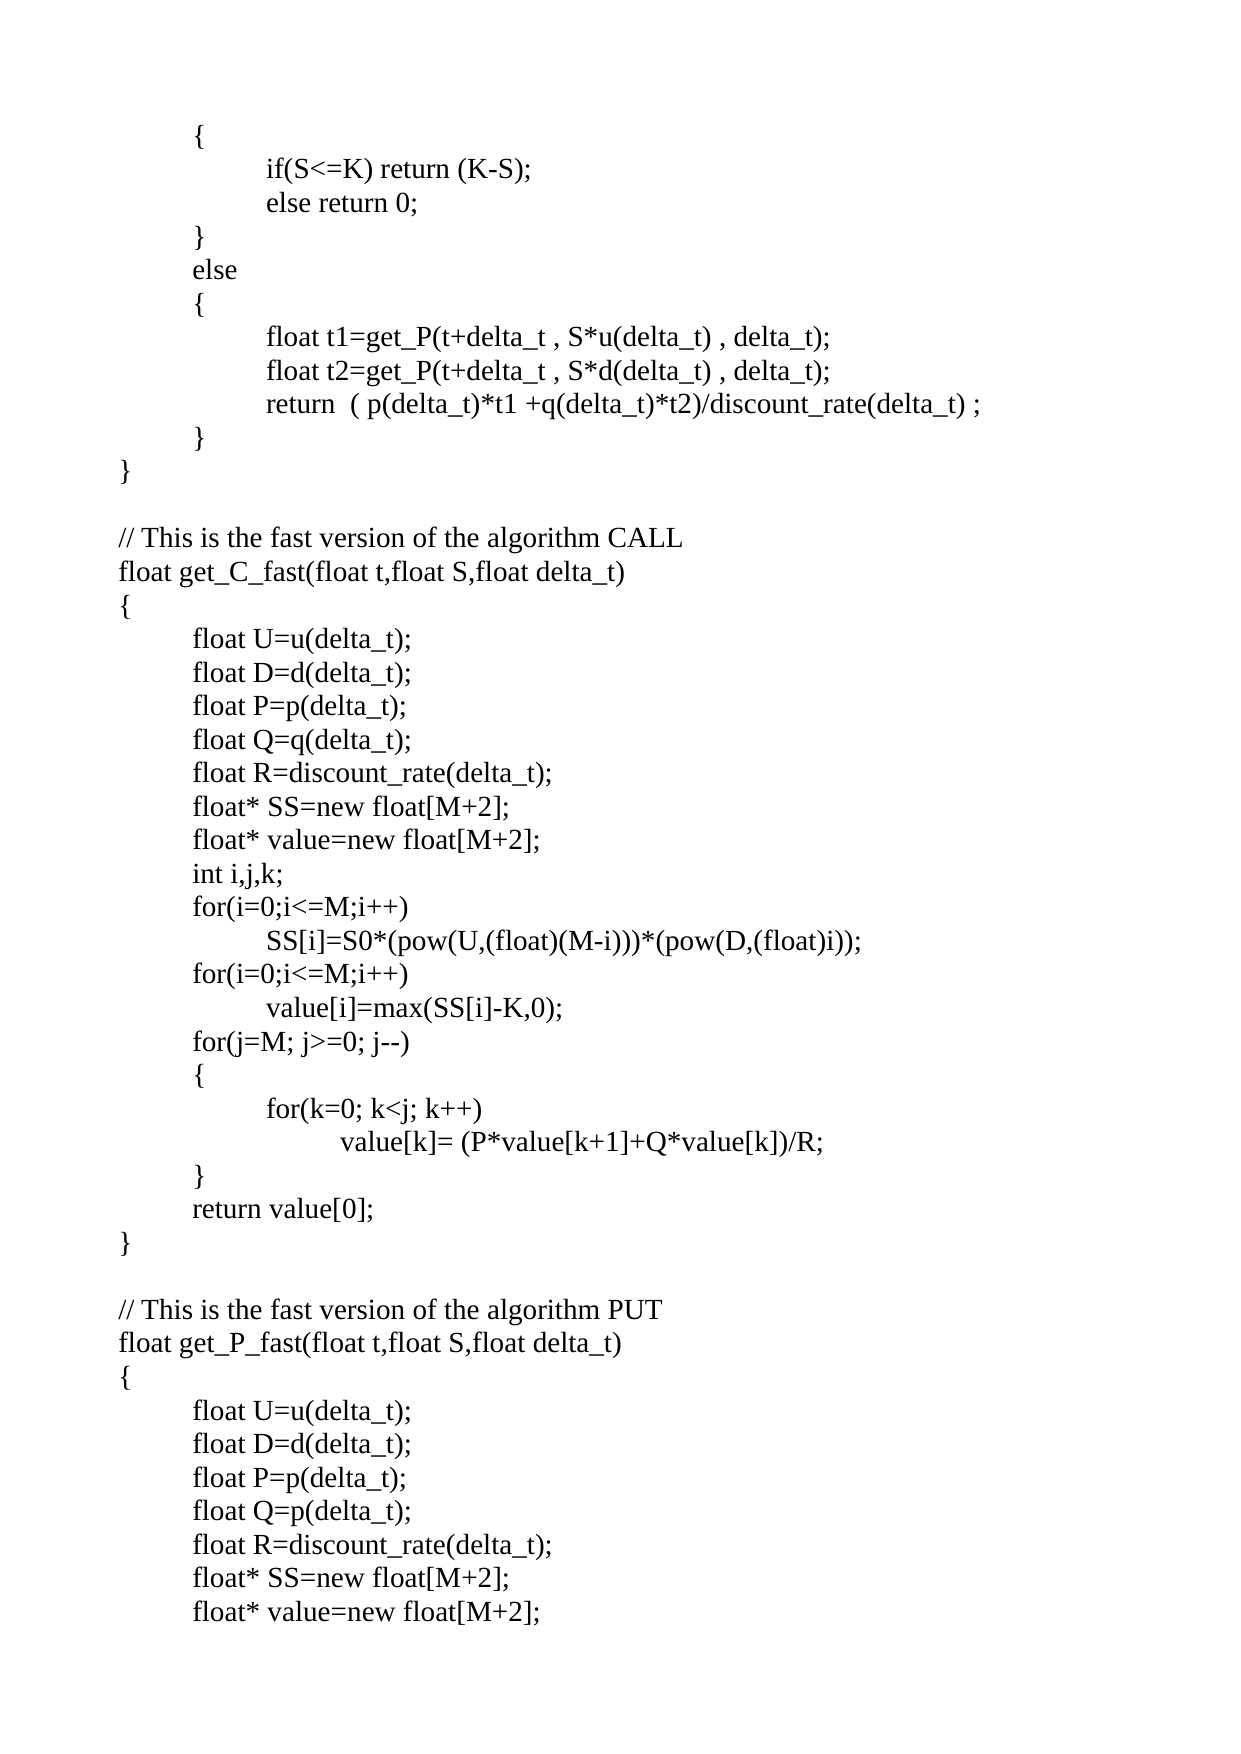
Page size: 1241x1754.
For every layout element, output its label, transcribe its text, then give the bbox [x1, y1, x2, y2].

text float U=u(delta_t); [118, 621, 1122, 655]
text float get_P_fast(float t,float S,float delta_t) [118, 1326, 1122, 1359]
text float get_C_fast(float t,float S,float delta_t) [118, 554, 1122, 588]
text // This is the fast version of the algorithm PUT [118, 1292, 1122, 1326]
text for(j=M; j>=0; j--) [118, 1024, 1122, 1057]
text float R=discount_rate(delta_t); [118, 1527, 1122, 1560]
text value[k]= (P*value[k+1]+Q*value[k])/R; [118, 1124, 1122, 1158]
text float* SS=new float[M+2]; [118, 1560, 1122, 1594]
text float U=u(delta_t); [118, 1393, 1122, 1426]
text } [118, 420, 1122, 453]
text // This is the fast version of the algorithm CALL [118, 521, 1122, 554]
text { [118, 1359, 1122, 1393]
text { [118, 1057, 1122, 1091]
text float* value=new float[M+2]; [118, 1594, 1122, 1627]
text else return 0; [118, 185, 1122, 219]
text float t2=get_P(t+delta_t , S*d(delta_t) , delta_t); [118, 353, 1122, 386]
text } [118, 1225, 1122, 1258]
text float Q=p(delta_t); [118, 1493, 1122, 1527]
text float D=d(delta_t); [118, 655, 1122, 688]
text { [118, 588, 1122, 621]
text if(S<=K) return (K-S); [118, 152, 1122, 185]
text float* SS=new float[M+2]; [118, 789, 1122, 822]
text for(i=0;i<=M;i++) [118, 889, 1122, 923]
text float D=d(delta_t); [118, 1426, 1122, 1460]
text return value[0]; [118, 1191, 1122, 1225]
text float P=p(delta_t); [118, 688, 1122, 722]
text } [118, 219, 1122, 252]
text return ( p(delta_t)*t1 +q(delta_t)*t2)/discount_rate(delta_t) ; [118, 386, 1122, 420]
text { [118, 118, 1122, 152]
text else [118, 252, 1122, 286]
text int i,j,k; [118, 856, 1122, 889]
text } [118, 453, 1122, 487]
text float R=discount_rate(delta_t); [118, 755, 1122, 789]
text for(k=0; k<j; k++) [118, 1091, 1122, 1124]
text value[i]=max(SS[i]-K,0); [118, 990, 1122, 1024]
text float Q=q(delta_t); [118, 722, 1122, 755]
text float* value=new float[M+2]; [118, 822, 1122, 856]
text float P=p(delta_t); [118, 1460, 1122, 1493]
text float t1=get_P(t+delta_t , S*u(delta_t) , delta_t); [118, 319, 1122, 353]
text for(i=0;i<=M;i++) [118, 957, 1122, 990]
text { [118, 286, 1122, 319]
text } [118, 1158, 1122, 1191]
text SS[i]=S0*(pow(U,(float)(M-i)))*(pow(D,(float)i)); [118, 923, 1122, 957]
